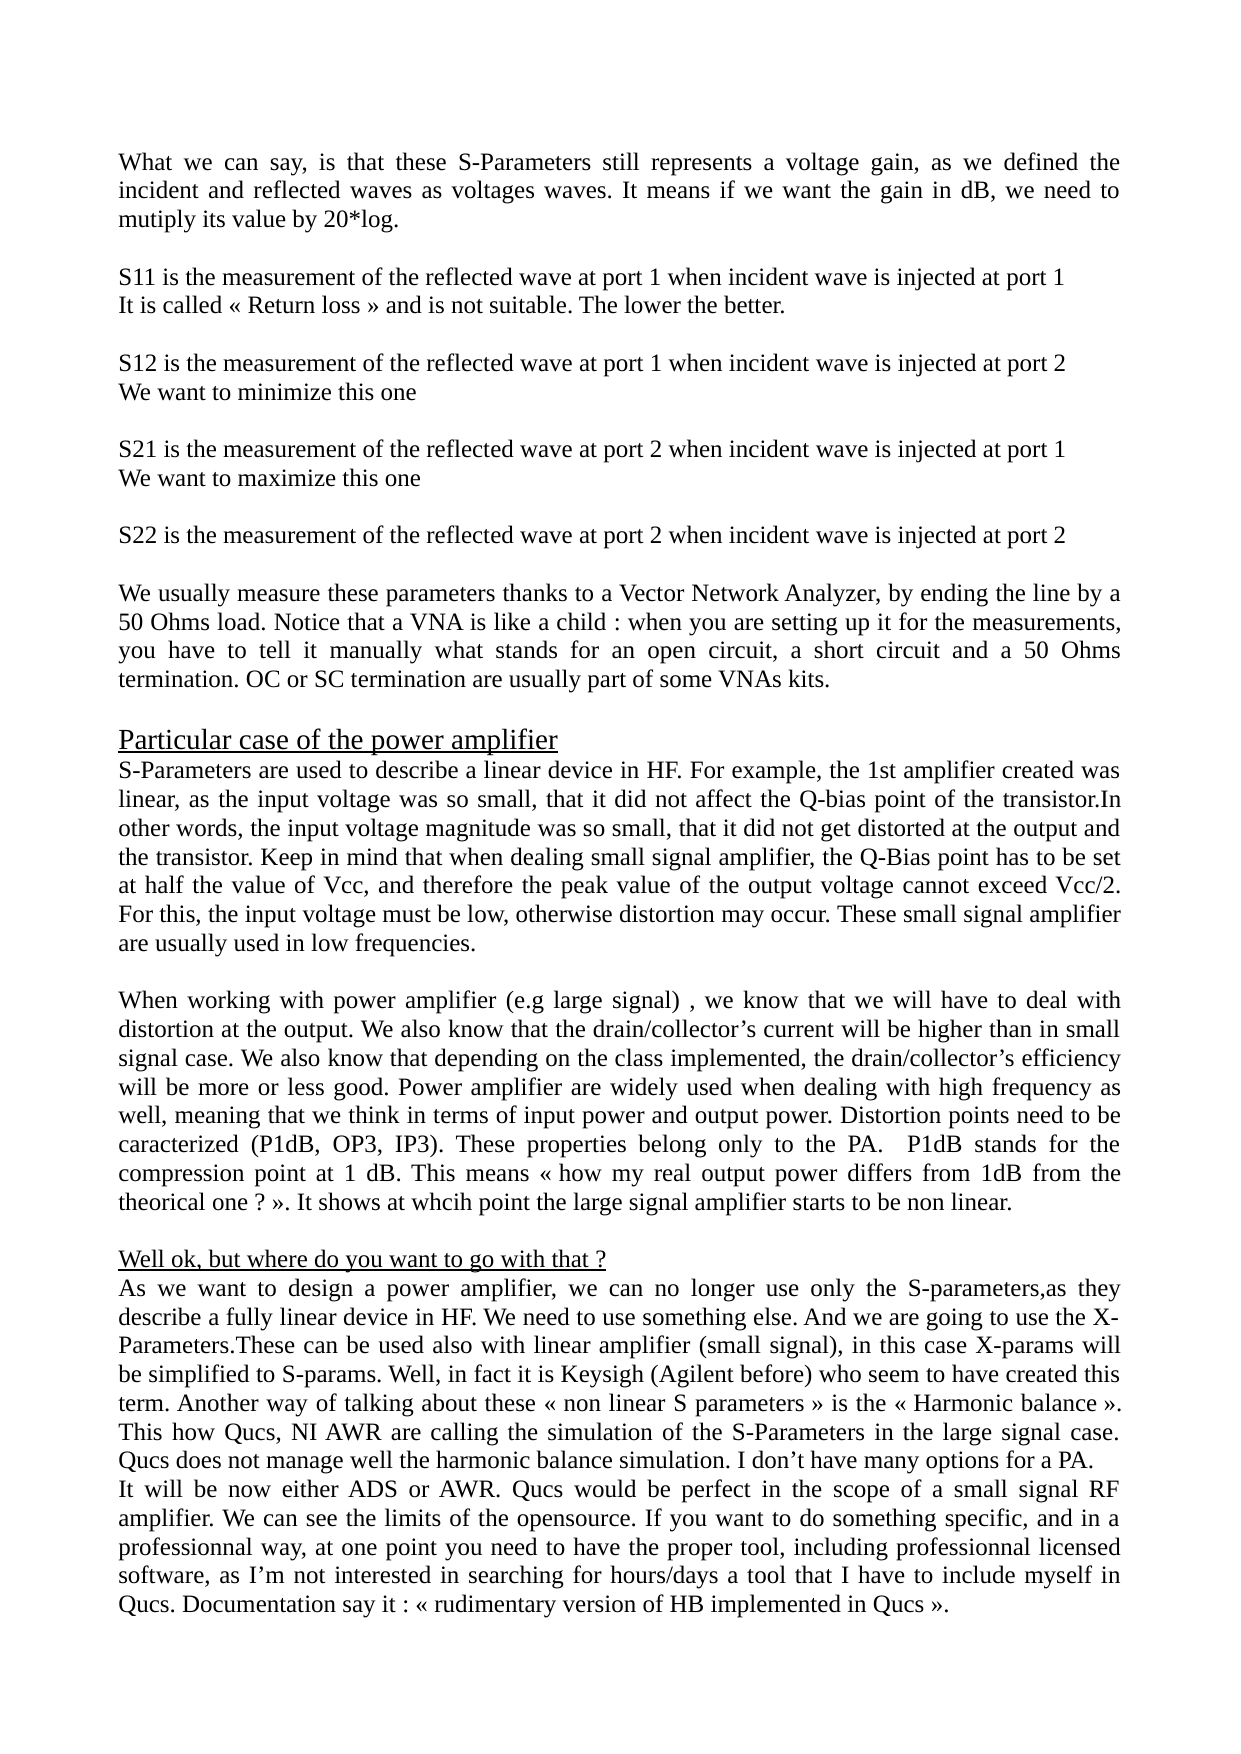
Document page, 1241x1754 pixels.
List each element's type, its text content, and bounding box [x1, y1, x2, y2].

text It will be now either ADS or AWR. Qucs would be perfect in the scope of a small signal RF amplifier. We can see the limits of the opensource. If you want to do something specific, and in a professionnal way, at one point you need to have the proper tool, including professionnal licensed software, as I’m not interested in searching for hours/days a tool that I have to include myself in Qucs. Documentation say it : « rudimentary version of HB implemented in Qucs ». [118, 1474, 1122, 1618]
text When working with power amplifier (e.g large signal) , we know that we will have to deal with distortion at the output. We also know that the drain/collector’s current will be higher than in small signal case. We also know that depending on the class implemented, the drain/collector’s efficiency will be more or less good. Power amplifier are widely used when dealing with high frequency as well, meaning that we think in terms of input power and output power. Distortion points need to be caracterized (P1dB, OP3, IP3). These properties belong only to the PA. P1dB stands for the compression point at 1 dB. This means « how my real output power differs from 1dB from the theorical one ? ». It shows at whcih point the large signal amplifier starts to be non linear. [118, 985, 1122, 1215]
text As we want to design a power amplifier, we can no longer use only the S-parameters,as they describe a fully linear device in HF. We need to use something else. And we are going to use the X-Parameters.These can be used also with linear amplifier (small signal), in this case X-params will be simplified to S-params. Well, in fact it is Keysigh (Agilent before) who seem to have created this term. Another way of talking about these « non linear S parameters » is the « Harmonic balance ». This how Qucs, NI AWR are calling the simulation of the S-Parameters in the large signal case. Qucs does not manage well the harmonic balance simulation. I don’t have many options for a PA. [118, 1273, 1122, 1474]
text S-Parameters are used to describe a linear device in HF. For example, the 1st amplifier created was linear, as the input voltage was so small, that it did not affect the Q-bias point of the transistor.In other words, the input voltage magnitude was so small, that it did not get distorted at the output and the transistor. Keep in mind that when dealing small signal amplifier, the Q-Bias point has to be set at half the value of Vcc, and therefore the peak value of the output voltage cannot exceed Vcc/2. For this, the input voltage must be low, otherwise distortion may occur. These small signal amplifier are usually used in low frequencies. [118, 755, 1122, 957]
text We want to minimize this one [118, 377, 1122, 406]
text S21 is the measurement of the reflected wave at port 2 when incident wave is injected at port 1 [118, 434, 1122, 463]
text S22 is the measurement of the reflected wave at port 2 when incident wave is injected at port 2 [118, 521, 1122, 549]
text It is called « Return loss » and is not suitable. The lower the better. [118, 291, 1122, 319]
text S12 is the measurement of the reflected wave at port 1 when incident wave is injected at port 2 [118, 348, 1122, 377]
text Particular case of the power amplifier [118, 722, 1122, 755]
text S11 is the measurement of the reflected wave at port 1 when incident wave is injected at port 1 [118, 262, 1122, 291]
text We want to maximize this one [118, 463, 1122, 492]
text What we can say, is that these S-Parameters still represents a voltage gain, as we defined the incident and reflected waves as voltages waves. It means if we want the gain in dB, we need to mutiply its value by 20*log. [118, 147, 1122, 233]
text Well ok, but where do you want to go with that ? [118, 1244, 1122, 1273]
text We usually measure these parameters thanks to a Vector Network Analyzer, by ending the line by a 50 Ohms load. Notice that a VNA is like a child : when you are setting up it for the measurements, you have to tell it manually what stands for an open circuit, a short circuit and a 50 Ohms termination. OC or SC termination are usually part of some VNAs kits. [118, 578, 1122, 693]
